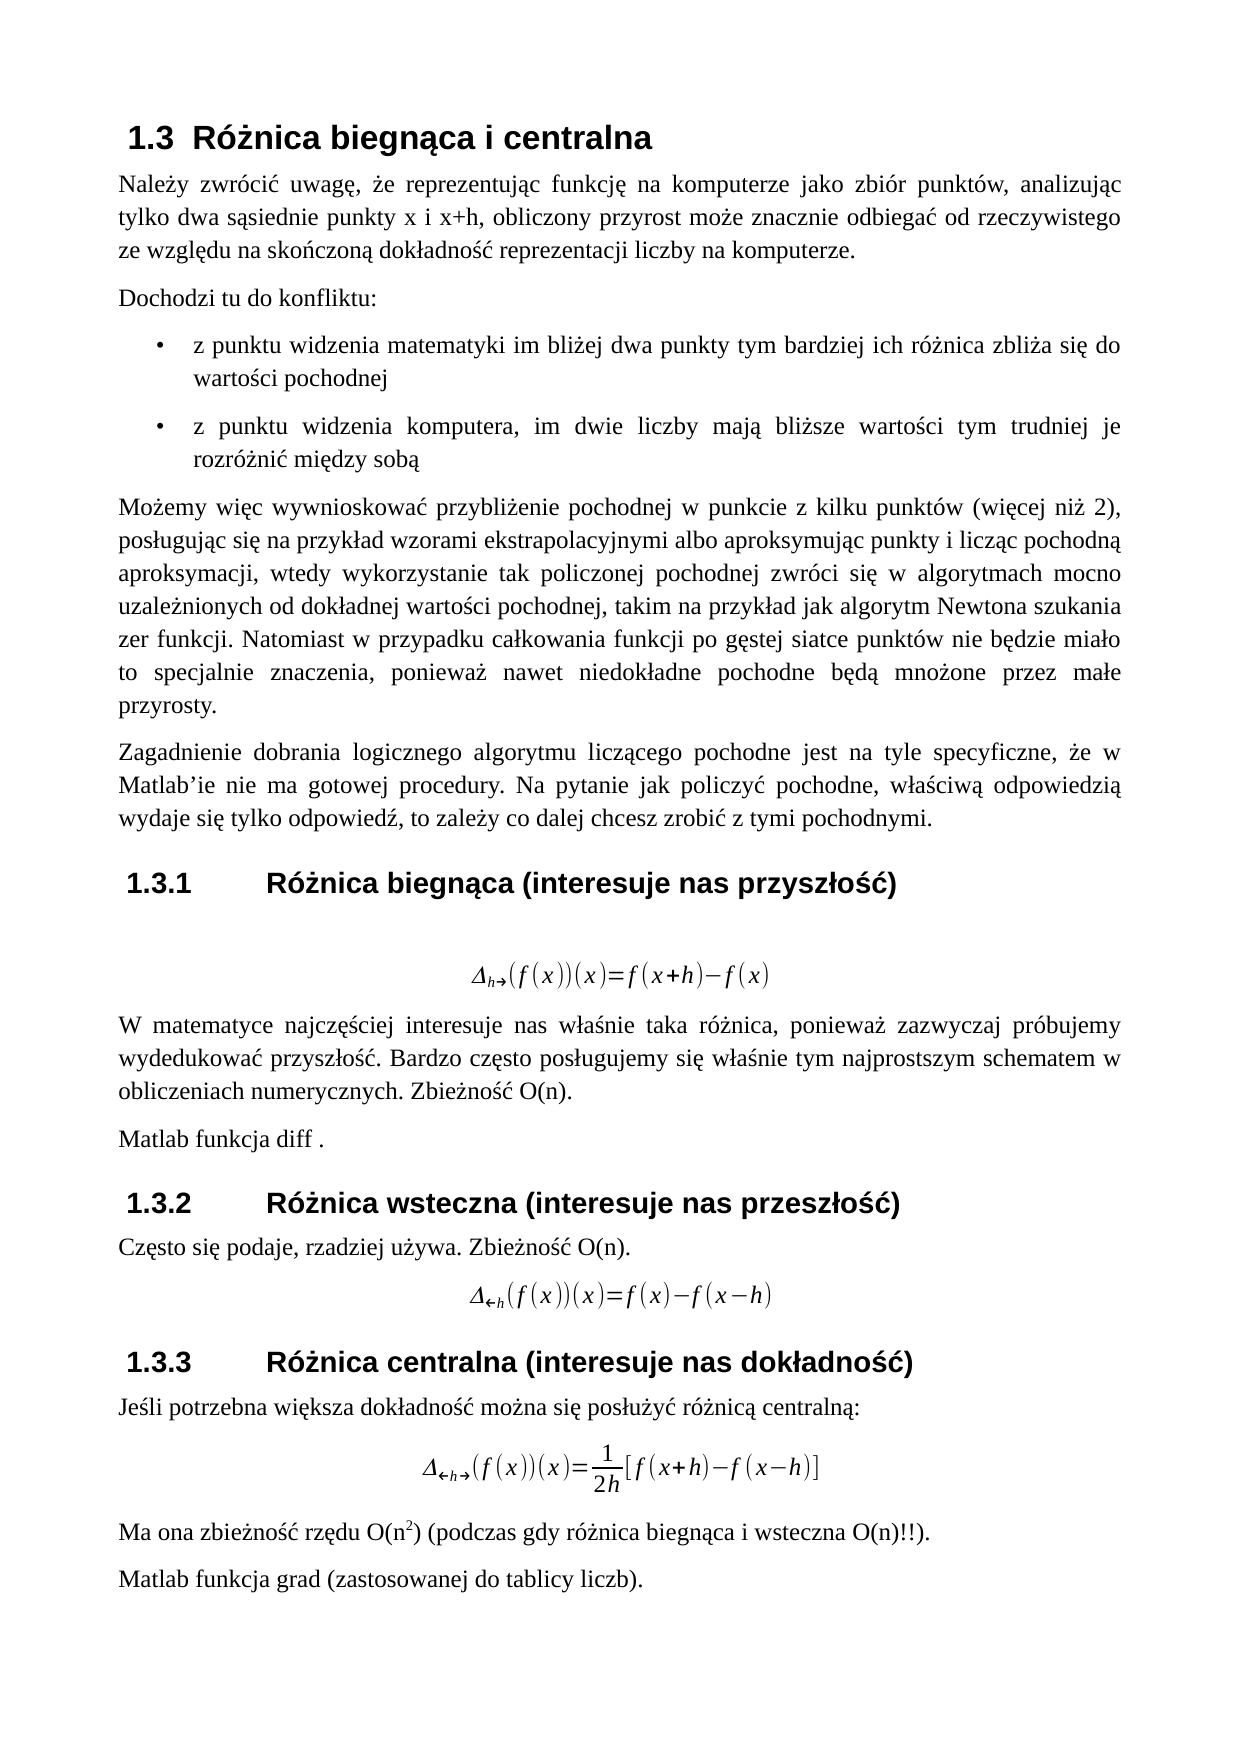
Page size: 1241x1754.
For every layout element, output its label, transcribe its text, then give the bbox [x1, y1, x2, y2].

subtitle Różnica centralna (interesuje nas dokładność) [118, 1345, 1122, 1379]
text Ma ona zbieżność rzędu O(n2) (podczas gdy różnica biegnąca i wsteczna O(n)!!). [118, 1517, 1122, 1546]
text Należy zwrócić uwagę, że reprezentując funkcję na komputerze jako zbiór punktów, analizując tylko dwa sąsiednie punkty x i x+h, obliczony przyrost może znacznie odbiegać od rzeczywistego ze względu na skończoną dokładność reprezentacji liczby na komputerze. [118, 169, 1122, 264]
text Jeśli potrzebna większa dokładność można się posłużyć różnicą centralną: [118, 1392, 1122, 1420]
text Zagadnienie dobrania logicznego algorytmu liczącego pochodne jest na tyle specyficzne, że w Matlab’ie nie ma gotowej procedury. Na pytanie jak policzyć pochodne, właściwą odpowiedzią wydaje się tylko odpowiedź, to zależy co dalej chcesz zrobić z tymi pochodnymi. [118, 737, 1122, 832]
list z punktu widzenia matematyki im bliżej dwa punkty tym bardziej ich różnica zbliża się do wartości pochodnej [156, 331, 1122, 392]
subtitle Różnica wsteczna (interesuje nas przeszłość) [118, 1186, 1122, 1220]
text Matlab funkcja grad (zastosowanej do tablicy liczb). [118, 1564, 1122, 1593]
text W matematyce najczęściej interesuje nas właśnie taka różnica, ponieważ zazwyczaj próbujemy wydedukować przyszłość. Bardzo często posługujemy się właśnie tym najprostszym schematem w obliczeniach numerycznych. Zbieżność O(n). [118, 1010, 1122, 1105]
text Matlab funkcja diff . [118, 1124, 1122, 1153]
subtitle Różnica biegnąca i centralna [118, 118, 1122, 157]
subtitle Różnica biegnąca (interesuje nas przyszłość) [118, 866, 1122, 899]
text Możemy więc wywnioskować przybliżenie pochodnej w punkcie z kilku punktów (więcej niż 2), posługując się na przykład wzorami ekstrapolacyjnymi albo aproksymując punkty i licząc pochodną aproksymacji, wtedy wykorzystanie tak policzonej pochodnej zwróci się w algorytmach mocno uzależnionych od dokładnej wartości pochodnej, takim na przykład jak algorytm Newtona szukania zer funkcji. Natomiast w przypadku całkowania funkcji po gęstej siatce punktów nie będzie miało to specjalnie znaczenia, ponieważ nawet niedokładne pochodne będą mnożone przez małe przyrosty. [118, 492, 1122, 719]
text Dochodzi tu do konfliktu: [118, 283, 1122, 312]
text Często się podaje, rzadziej używa. Zbieżność O(n). [118, 1232, 1122, 1261]
list z punktu widzenia komputera, im dwie liczby mają bliższe wartości tym trudniej je rozróżnić między sobą [156, 411, 1122, 473]
